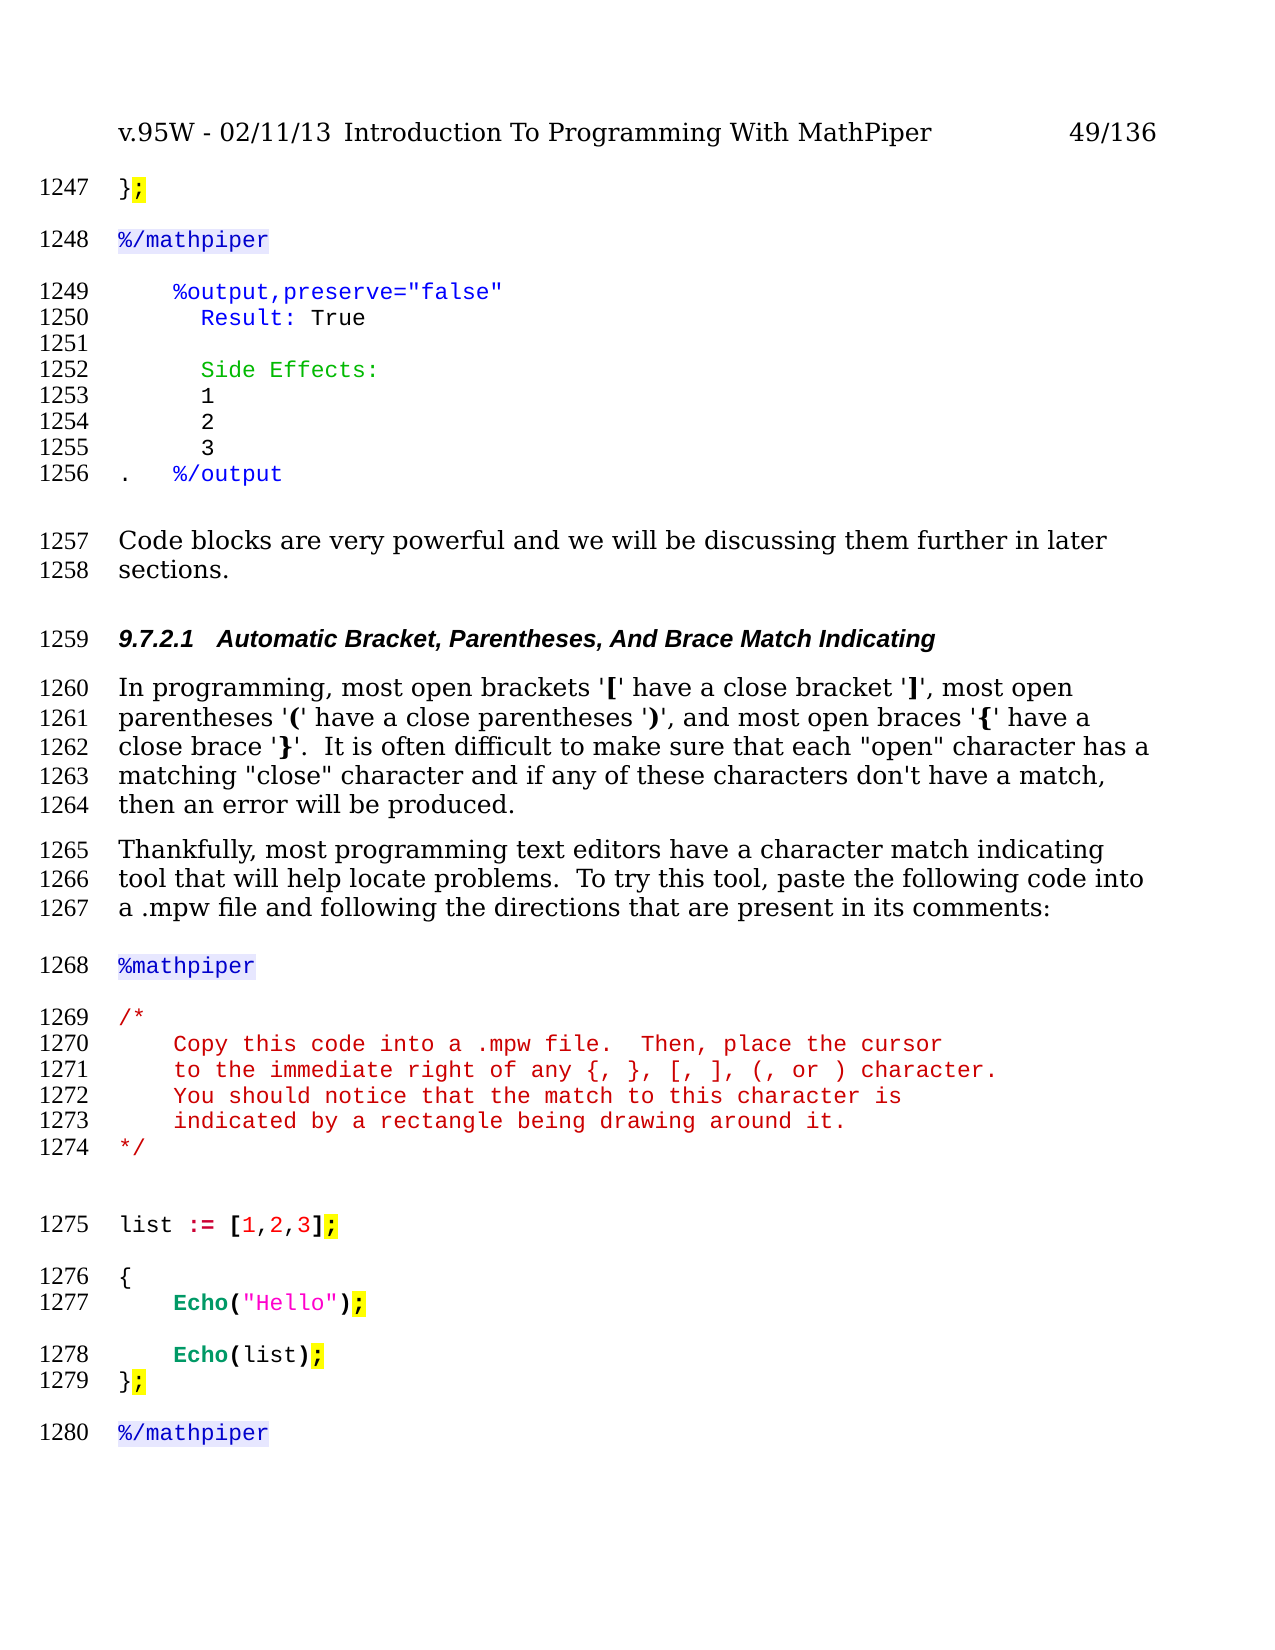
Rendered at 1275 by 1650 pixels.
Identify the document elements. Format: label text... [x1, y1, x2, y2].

text 2 [118, 410, 1157, 436]
text . %/output [118, 462, 1157, 488]
text %/mathpiper [118, 1421, 1157, 1447]
text }; [118, 177, 1157, 203]
text { [118, 1266, 1157, 1291]
text %/mathpiper [118, 229, 1157, 254]
text 3 [118, 436, 1157, 462]
text Code blocks are very powerful and we will be discussing them further in later sections. [118, 526, 1157, 585]
text indicated by a rectangle being drawing around it. [118, 1110, 1157, 1136]
text */ [118, 1136, 1157, 1162]
text to the immediate right of any {, }, [, ], (, or ) character. [118, 1058, 1157, 1084]
text Copy this code into a .mpw file. Then, place the cursor [118, 1032, 1157, 1058]
text list := [1,2,3]; [118, 1214, 1157, 1239]
text Echo("Hello"); [118, 1291, 1157, 1317]
subtitle Automatic Bracket, Parentheses, And Brace Match Indicating [118, 624, 1157, 652]
text In programming, most open brackets '[' have a close bracket ']', most open parentheses '(' have a close parentheses ')', and most open braces '{' have a close brace '}'. It is often difficult to make sure that each "open" character has a matching "close" character and if any of these characters don't have a match, then an error will be produced. [118, 673, 1157, 820]
text Echo(list); [118, 1343, 1157, 1369]
text Result: True [118, 306, 1157, 332]
text Side Effects: [118, 358, 1157, 384]
text 1 [118, 384, 1157, 410]
text }; [118, 1369, 1157, 1395]
text /* [118, 1006, 1157, 1032]
text Thankfully, most programming text editors have a character match indicating tool that will help locate problems. To try this tool, paste the following code into a .mpw file and following the directions that are present in its comments: [118, 835, 1157, 922]
text You should notice that the match to this character is [118, 1084, 1157, 1110]
text %mathpiper [118, 954, 1157, 980]
text %output,preserve="false" [118, 281, 1157, 306]
